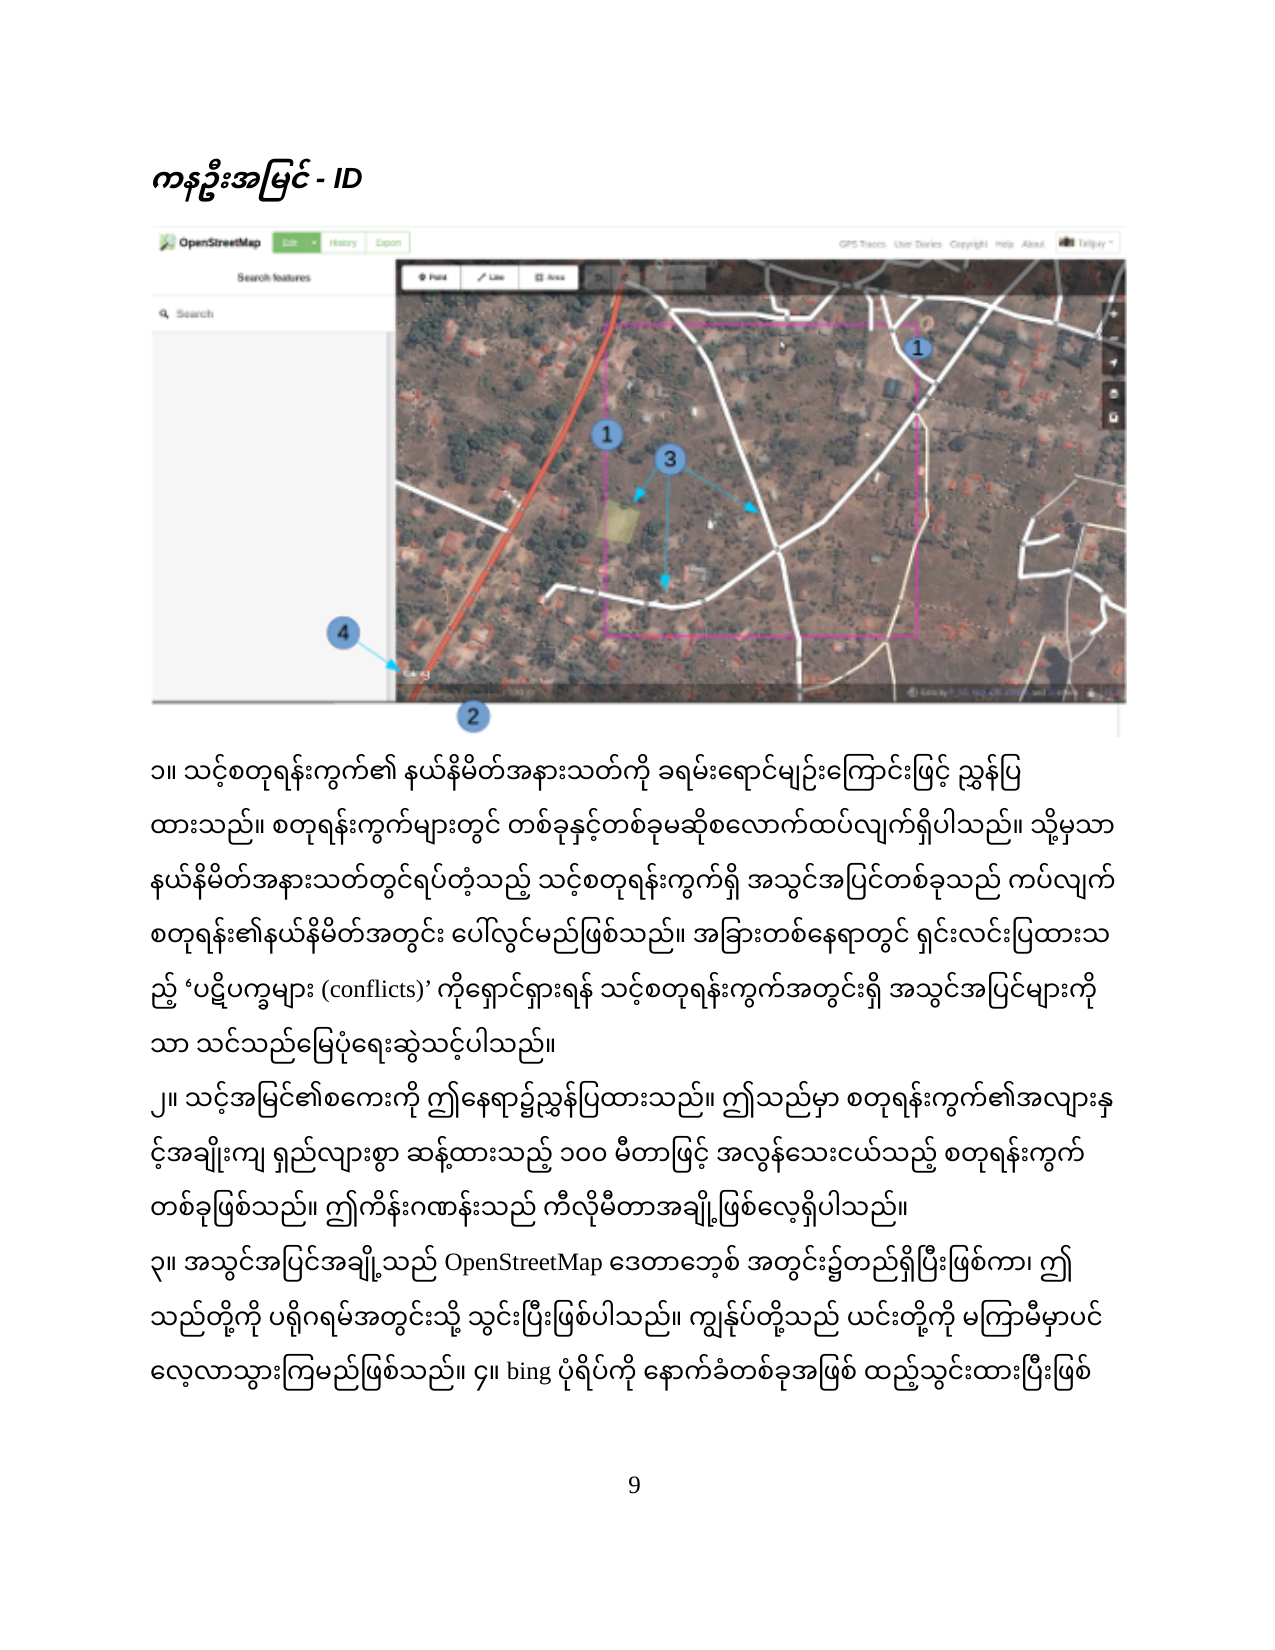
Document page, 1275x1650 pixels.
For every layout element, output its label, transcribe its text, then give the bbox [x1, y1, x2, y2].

subtitle ကနဦးအမြင် - ID [150, 150, 1125, 214]
text ၁။ သင့်စတုရန်းကွက်၏ နယ်နိမိတ်အနားသတ်ကို ခရမ်းရောင်မျဉ်းကြောင်းဖြင့် ညွှန်ပြထားသည်။ စတုရန်းကွက်များတွင် တစ်ခုနှင့်တစ်ခုမဆိုစလောက်ထပ်လျက်ရှိပါသည်။ သို့မှသာ နယ်နိမိတ်အနားသတ်တွင်ရပ်တံ့သည့် သင့်စတုရန်းကွက်ရှိ အသွင်အပြင်တစ်ခုသည် ကပ်လျက်စတုရန်း၏နယ်နိမိတ်အတွင်း ပေါ်လွင်မည်ဖြစ်သည်။ အခြားတစ်နေရာတွင် ရှင်းလင်းပြထားသည့် ‘ပဋိပက္ခများ (conflicts)’ ကိုရှောင်ရှားရန် သင့်စတုရန်းကွက်အတွင်းရှိ အသွင်အပြင်များကိုသာ သင်သည်မြေပုံရေးဆွဲသင့်ပါသည်။ ၂။ သင့်အမြင်၏စကေးကို ဤနေရာ၌ညွှန်ပြထားသည်။ ဤသည်မှာ စတုရန်းကွက်၏အလျားနှင့်အချိုးကျ ရှည်လျားစွာ ဆန့်ထားသည့် ၁၀၀ မီတာဖြင့် အလွန်သေးငယ်သည့် စတုရန်းကွက်တစ်ခုဖြစ်သည်။ ဤကိန်းဂဏန်းသည် ကီလိုမီတာအချို့ဖြစ်လေ့ရှိပါသည်။ ၃။ အသွင်အပြင်အချို့သည် OpenStreetMap ဒေတာဘေ့စ် အတွင်း၌တည်ရှိပြီးဖြစ်ကာ၊ ဤသည်တို့ကို ပရိုဂရမ်အတွင်းသို့ သွင်းပြီးဖြစ်ပါသည်။ ကျွန်ုပ်တို့သည် ယင်းတို့ကို မကြာမီမှာပင်လေ့လာသွားကြမည်ဖြစ်သည်။ ၄။ bing ပုံရိပ်ကို နောက်ခံတစ်ခုအဖြစ် ထည့်သွင်းထားပြီးဖြစ် [150, 746, 1125, 1401]
picture [150, 226, 1127, 737]
